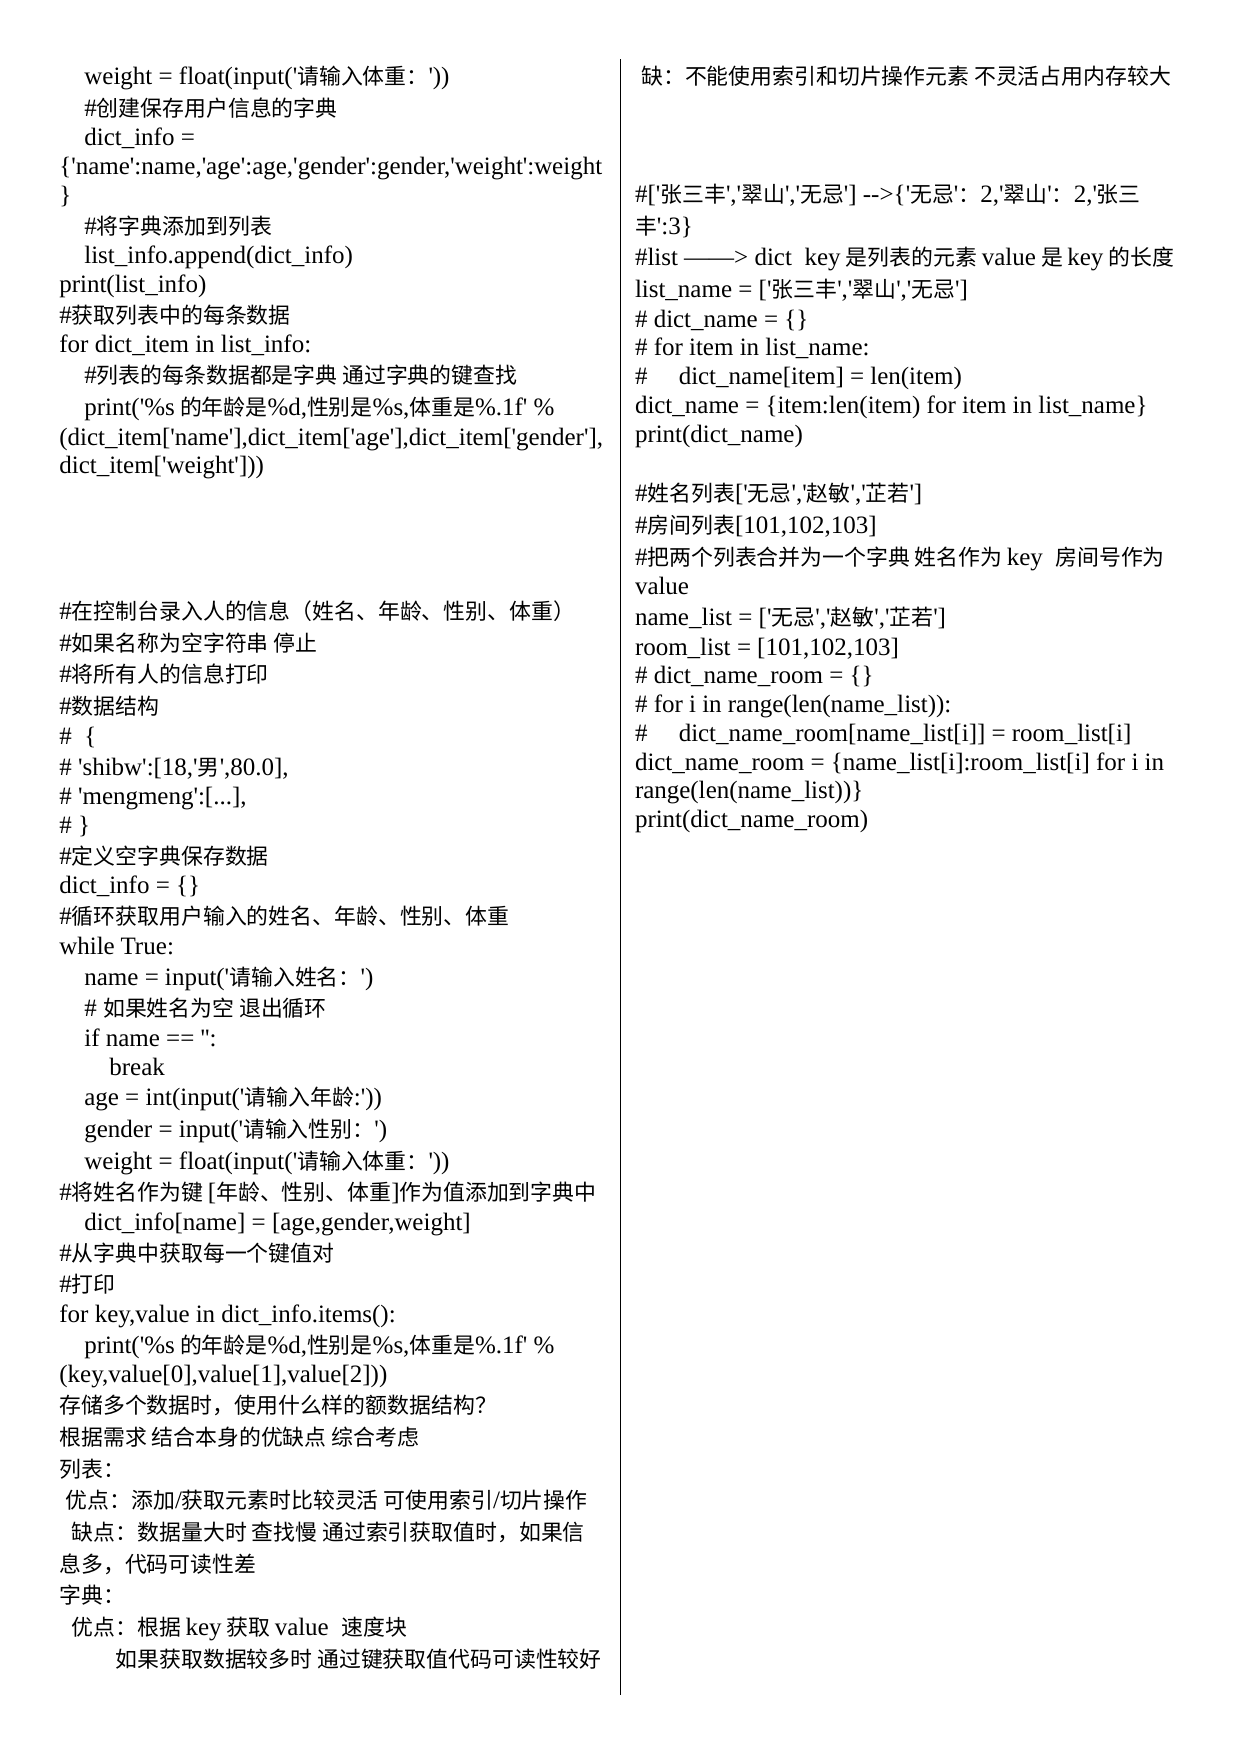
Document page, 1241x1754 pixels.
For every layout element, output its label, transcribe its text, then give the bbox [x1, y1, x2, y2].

text 根据需求 结合本身的优缺点 综合考虑 [59, 1420, 605, 1452]
text #将所有人的信息打印 [59, 657, 605, 689]
text #['张三丰','翠山','无忌'] -->{'无忌'：2,'翠山'：2,'张三丰':3} [635, 177, 1181, 240]
text list_info.append(dict_info) [59, 240, 605, 269]
text # 如果姓名为空 退出循环 [59, 991, 605, 1023]
text 如果获取数据较多时 通过键获取值代码可读性较好 [59, 1642, 605, 1673]
text name = input('请输入姓名：') [59, 959, 605, 991]
text dict_info = {} [59, 870, 605, 899]
text room_list = [101,102,103] [635, 632, 1181, 660]
text #姓名列表['无忌','赵敏','芷若'] [635, 476, 1181, 508]
text # 'shibw':[18,'男',80.0], [59, 749, 605, 781]
text # } [59, 810, 605, 839]
text 列表： [59, 1452, 605, 1483]
text #创建保存用户信息的字典 [59, 91, 605, 122]
text # dict_name[item] = len(item) [635, 361, 1181, 390]
text while True: [59, 931, 605, 959]
text for key,value in dict_info.items(): [59, 1299, 605, 1328]
text #将字典添加到列表 [59, 209, 605, 240]
text # for i in range(len(name_list)): [635, 689, 1181, 718]
text dict_name = {item:len(item) for item in list_name} [635, 390, 1181, 419]
text #在控制台录入人的信息（姓名、年龄、性别、体重） [59, 594, 605, 626]
text weight = float(input('请输入体重：')) [59, 1144, 605, 1175]
text gender = input('请输入性别：') [59, 1112, 605, 1144]
text # dict_name_room[name_list[i]] = room_list[i] [635, 718, 1181, 747]
text #列表的每条数据都是字典 通过字典的键查找 [59, 358, 605, 390]
text age = int(input('请输入年龄:')) [59, 1080, 605, 1112]
text 优点：根据key获取value 速度块 [59, 1610, 605, 1642]
text #循环获取用户输入的姓名、年龄、性别、体重 [59, 899, 605, 931]
text # dict_name = {} [635, 304, 1181, 332]
text name_list = ['无忌','赵敏','芷若'] [635, 600, 1181, 632]
text # { [59, 721, 605, 749]
text 缺：不能使用索引和切片操作元素 不灵活占用内存较大 [635, 59, 1181, 91]
text # dict_name_room = {} [635, 660, 1181, 689]
text # for item in list_name: [635, 332, 1181, 361]
text print('%s的年龄是%d,性别是%s,体重是%.1f' % (dict_item['name'],dict_item['age'],dict_item['gender'],dict_item['weight'])) [59, 390, 605, 479]
text #将姓名作为键 [年龄、性别、体重]作为值添加到字典中 [59, 1175, 605, 1207]
text weight = float(input('请输入体重：')) [59, 59, 605, 91]
text 优点：添加/获取元素时比较灵活 可使用索引/切片操作 [59, 1483, 605, 1515]
text #房间列表[101,102,103] [635, 508, 1181, 539]
text #把两个列表合并为一个字典 姓名作为key 房间号作为value [635, 539, 1181, 600]
text #打印 [59, 1267, 605, 1299]
text 字典： [59, 1578, 605, 1610]
text dict_info[name] = [age,gender,weight] [59, 1207, 605, 1236]
text for dict_item in list_info: [59, 329, 605, 358]
text dict_info = {'name':name,'age':age,'gender':gender,'weight':weight} [59, 122, 605, 209]
text #list ——> dict key是列表的元素 value是key的长度 [635, 240, 1181, 272]
text #获取列表中的每条数据 [59, 298, 605, 329]
text print(list_info) [59, 269, 605, 298]
text #数据结构 [59, 689, 605, 721]
text break [59, 1052, 605, 1080]
text dict_name_room = {name_list[i]:room_list[i] for i in range(len(name_list))} [635, 747, 1181, 804]
text list_name = ['张三丰','翠山','无忌'] [635, 272, 1181, 304]
text 缺点：数据量大时 查找慢 通过索引获取值时，如果信息多，代码可读性差 [59, 1515, 605, 1578]
text #如果名称为空字符串 停止 [59, 626, 605, 657]
text print(dict_name) [635, 419, 1181, 447]
text # 'mengmeng':[...], [59, 781, 605, 810]
text 存储多个数据时，使用什么样的额数据结构？ [59, 1388, 605, 1420]
text print('%s的年龄是%d,性别是%s,体重是%.1f' % (key,value[0],value[1],value[2])) [59, 1328, 605, 1388]
text #从字典中获取每一个键值对 [59, 1236, 605, 1267]
text #定义空字典保存数据 [59, 839, 605, 870]
text print(dict_name_room) [635, 804, 1181, 833]
text if name == '': [59, 1023, 605, 1052]
